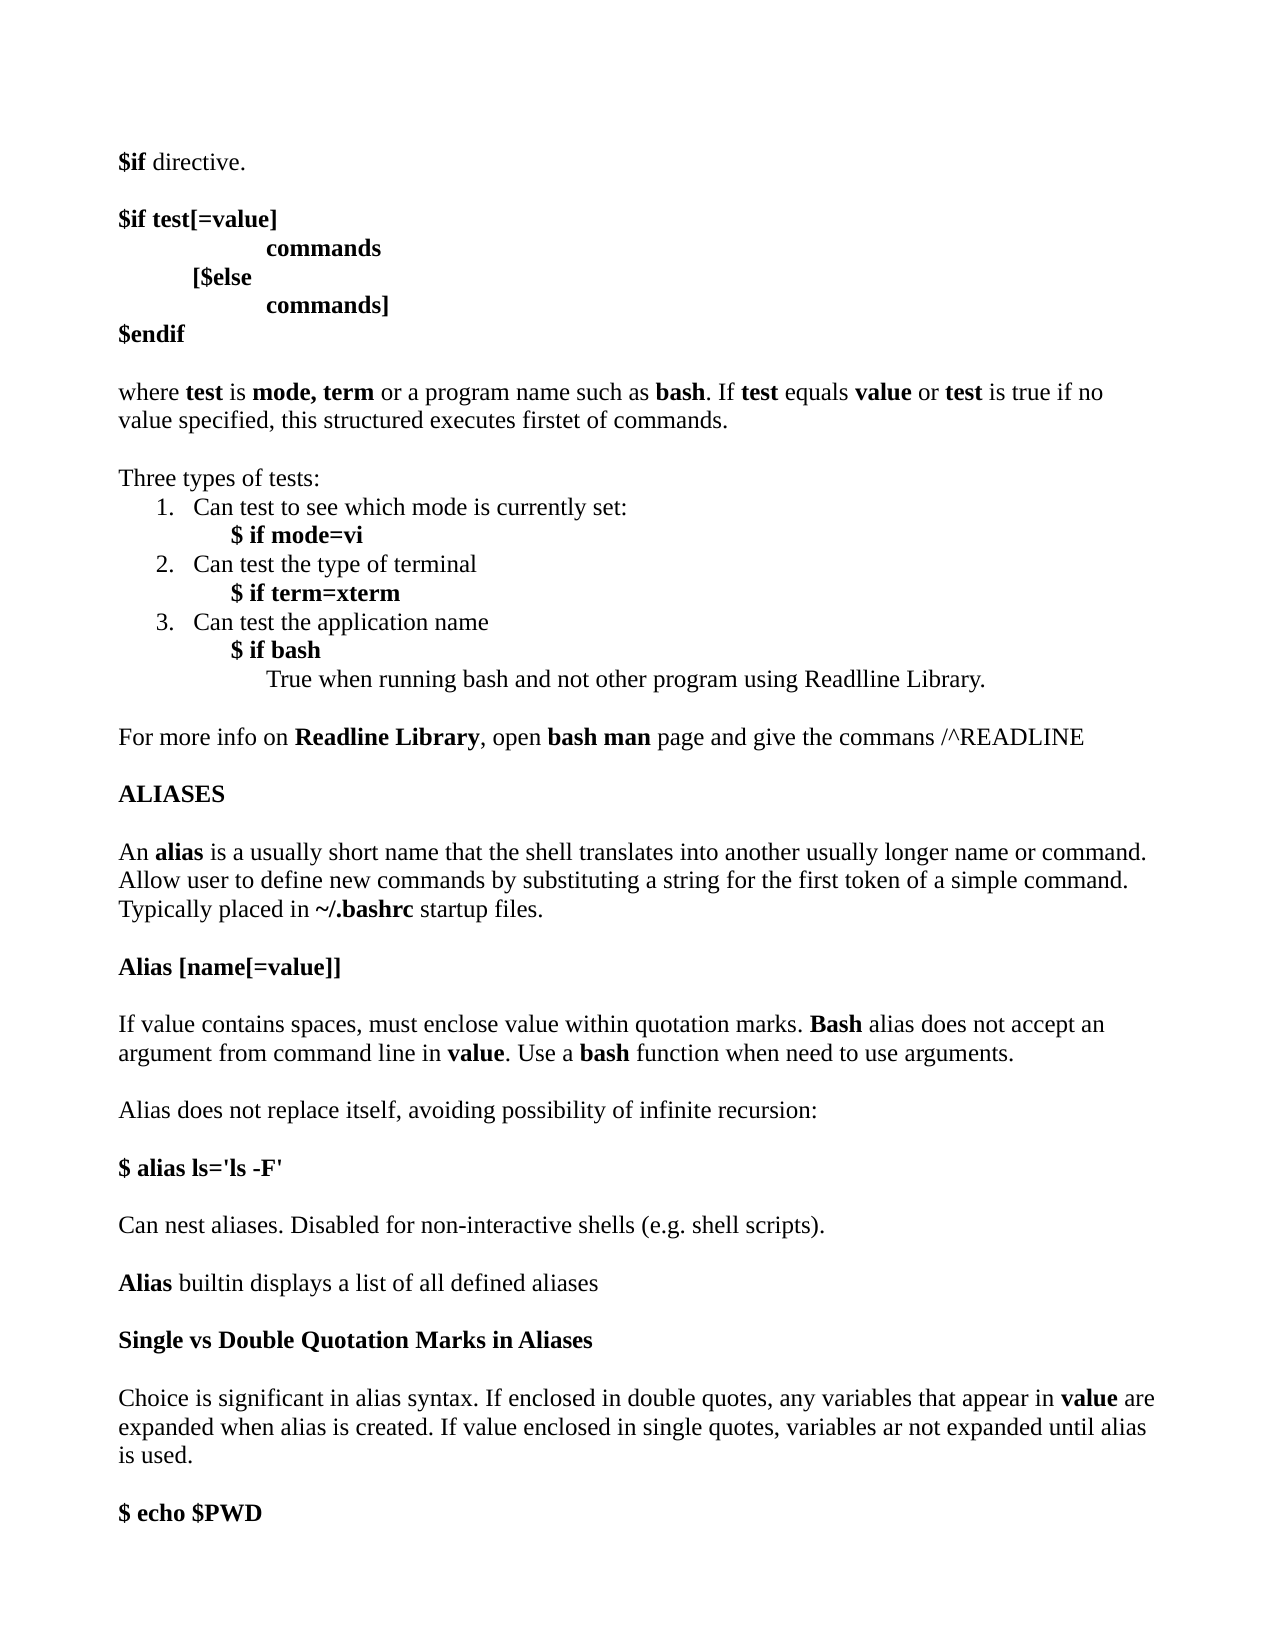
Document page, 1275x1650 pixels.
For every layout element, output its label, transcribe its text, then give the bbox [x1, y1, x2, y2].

text $if test[=value] [118, 204, 1157, 233]
text For more info on Readline Library, open bash man page and give the commans /^READLINE [118, 722, 1157, 751]
text An alias is a usually short name that the shell translates into another usually longer name or command. Allow user to define new commands by substituting a string for the first token of a simple command. Typically placed in ~/.bashrc startup files. [118, 837, 1157, 923]
text Can nest aliases. Disabled for non-interactive shells (e.g. shell scripts). [118, 1211, 1157, 1239]
text $ echo $PWD [118, 1498, 1157, 1527]
text commands [118, 233, 1157, 262]
text Alias [name[=value]] [118, 952, 1157, 981]
text [$else [118, 262, 1157, 291]
text where test is mode, term or a program name such as bash. If test equals value or test is true if no value specified, this structured executes firstet of commands. [118, 377, 1157, 434]
text True when running bash and not other program using Readlline Library. [118, 664, 1157, 693]
list Can test the application name [156, 607, 1157, 636]
text commands] [118, 291, 1157, 319]
list Can test to see which mode is currently set: [156, 492, 1157, 521]
text $endif [118, 319, 1157, 348]
text $ alias ls='ls -F' [118, 1153, 1157, 1182]
text If value contains spaces, must enclose value within quotation marks. Bash alias does not accept an argument from command line in value. Use a bash function when need to use arguments. [118, 1009, 1157, 1067]
list $ if mode=vi [193, 521, 1157, 549]
list $ if term=xterm [193, 578, 1157, 607]
text Alias does not replace itself, avoiding possibility of infinite recursion: [118, 1096, 1157, 1124]
list $ if bash [193, 636, 1157, 664]
text ALIASES [118, 779, 1157, 808]
text $if directive. [118, 147, 1157, 176]
text Choice is significant in alias syntax. If enclosed in double quotes, any variables that appear in value are expanded when alias is created. If value enclosed in single quotes, variables ar not expanded until alias is used. [118, 1383, 1157, 1469]
text Alias builtin displays a list of all defined aliases [118, 1268, 1157, 1297]
list Can test the type of terminal [156, 549, 1157, 578]
text Single vs Double Quotation Marks in Aliases [118, 1326, 1157, 1354]
text Three types of tests: [118, 463, 1157, 492]
